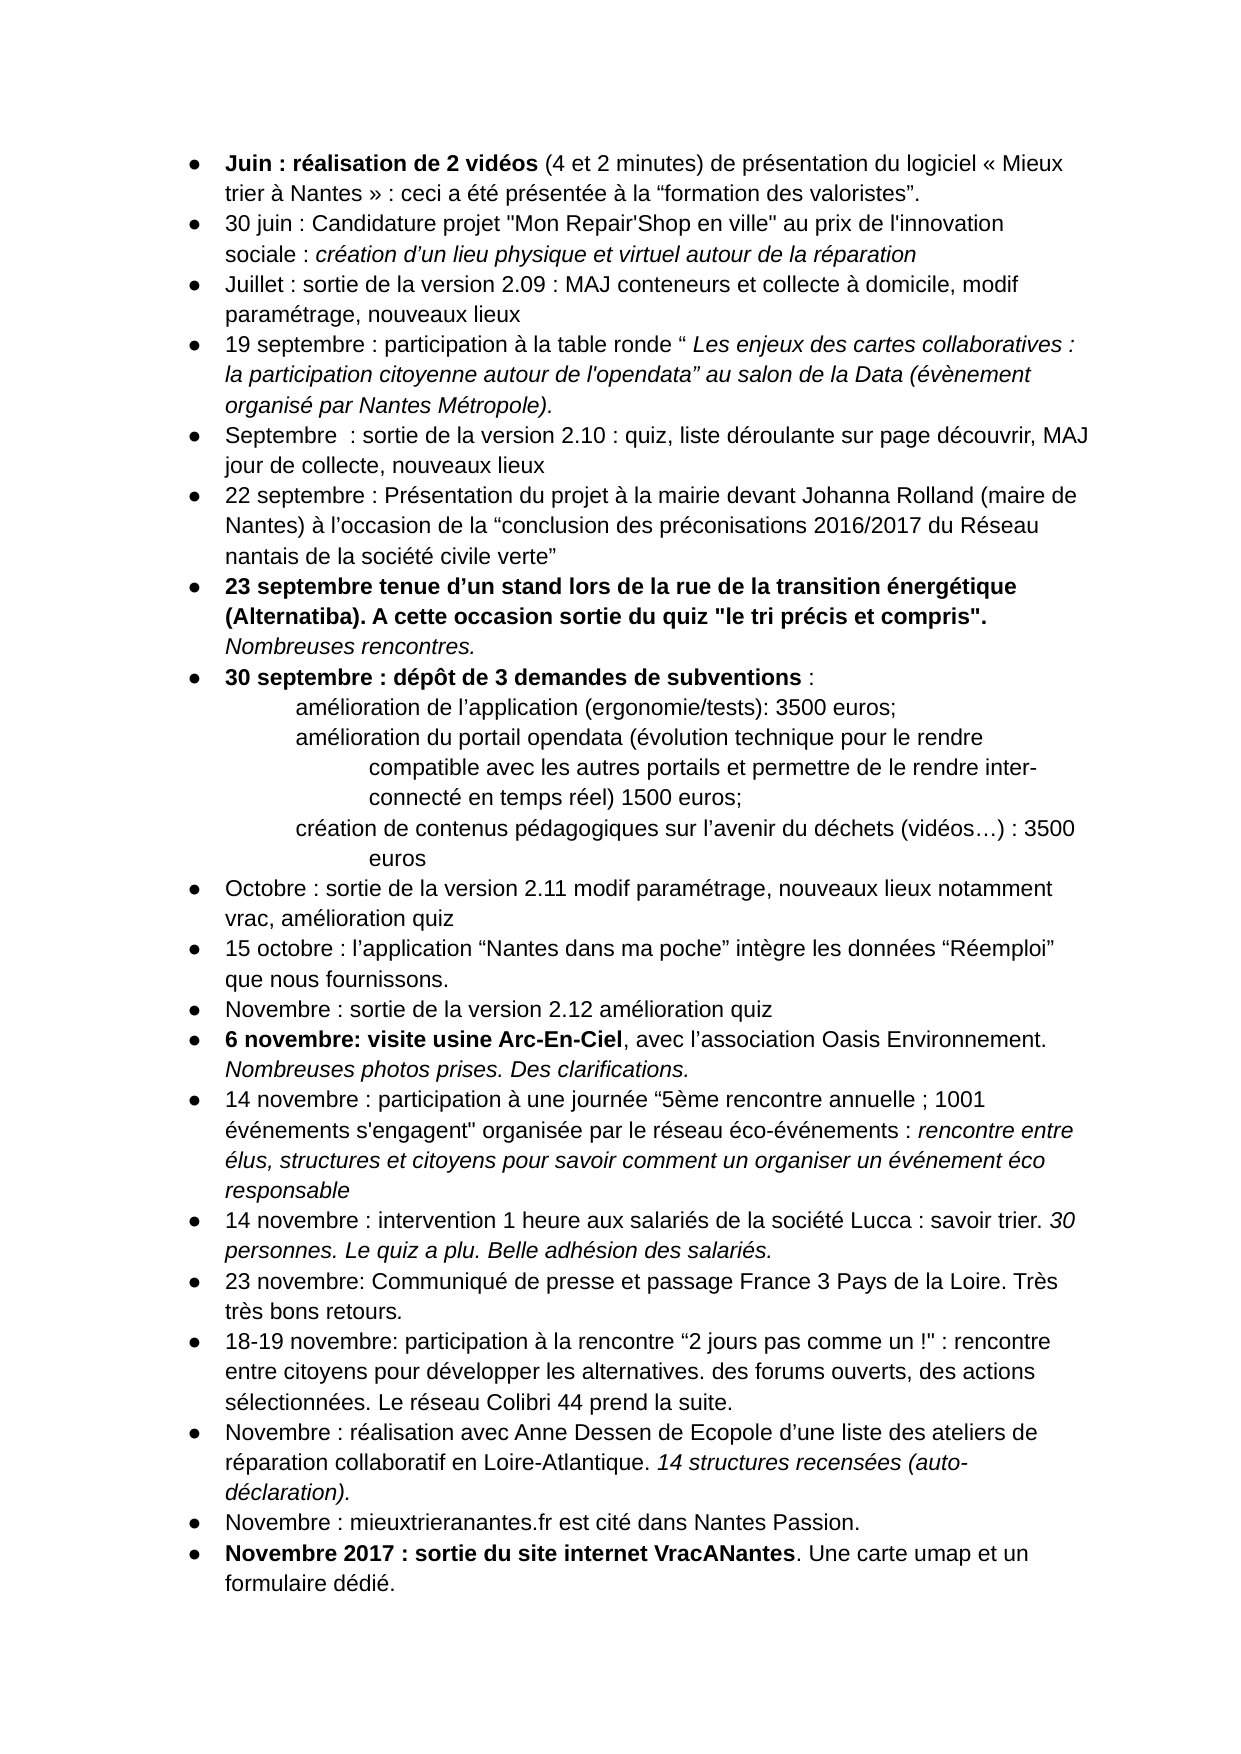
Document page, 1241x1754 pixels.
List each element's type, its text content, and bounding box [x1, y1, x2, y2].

list 14 novembre : intervention 1 heure aux salariés de la société Lucca : savoir trier. 30 personnes. Le quiz a plu. Belle adhésion des salariés. [187, 1207, 1090, 1264]
list 19 septembre : participation à la table ronde “ Les enjeux des cartes collaboratives : la participation citoyenne autour de l'opendata” au salon de la Data (évènement organisé par Nantes Métropole). [187, 331, 1090, 418]
list Novembre : mieuxtrieranantes.fr est cité dans Nantes Passion. [187, 1509, 1090, 1536]
list Octobre : sortie de la version 2.11 modif paramétrage, nouveaux lieux notamment vrac, amélioration quiz [187, 875, 1090, 932]
text amélioration de l’application (ergonomie/tests): 3500 euros; [225, 694, 1090, 720]
list 22 septembre : Présentation du projet à la mairie devant Johanna Rolland (maire de Nantes) à l’occasion de la “conclusion des préconisations 2016/2017 du Réseau nantais de la société civile verte” [187, 482, 1090, 569]
list 23 novembre: Communiqué de presse et passage France 3 Pays de la Loire. Très très bons retours. [187, 1268, 1090, 1324]
list 6 novembre: visite usine Arc-En-Ciel, avec l’association Oasis Environnement. Nombreuses photos prises. Des clarifications. [187, 1026, 1090, 1083]
list Novembre : sortie de la version 2.12 amélioration quiz [187, 996, 1090, 1022]
list Novembre 2017 : sortie du site internet VracANantes. Une carte umap et un formulaire dédié. [187, 1539, 1090, 1596]
list Juin : réalisation de 2 vidéos (4 et 2 minutes) de présentation du logiciel « Mieux trier à Nantes » : ceci a été présentée à la “formation des valoristes”. [187, 150, 1090, 207]
list 30 septembre : dépôt de 3 demandes de subventions : [187, 663, 1090, 690]
list Novembre : réalisation avec Anne Dessen de Ecopole d’une liste des ateliers de réparation collaboratif en Loire-Atlantique. 14 structures recensées (auto-déclaration). [187, 1419, 1090, 1506]
list Septembre : sortie de la version 2.10 : quiz, liste déroulante sur page découvrir, MAJ jour de collecte, nouveaux lieux [187, 422, 1090, 478]
list 30 juin : Candidature projet "Mon Repair'Shop en ville" au prix de l'innovation sociale : création d’un lieu physique et virtuel autour de la réparation [187, 210, 1090, 267]
list 15 octobre : l’application “Nantes dans ma poche” intègre les données “Réemploi” que nous fournissons. [187, 935, 1090, 992]
list 14 novembre : participation à une journée “5ème rencontre annuelle ; 1001 événements s'engagent" organisée par le réseau éco-événements : rencontre entre élus, structures et citoyens pour savoir comment un organiser un événement éco responsable [187, 1086, 1090, 1203]
list 23 septembre tenue d’un stand lors de la rue de la transition énergétique (Alternatiba). A cette occasion sortie du quiz "le tri précis et compris". Nombreuses rencontres. [187, 573, 1090, 660]
list 18-19 novembre: participation à la rencontre “2 jours pas comme un !" : rencontre entre citoyens pour développer les alternatives. des forums ouverts, des actions sélectionnées. Le réseau Colibri 44 prend la suite. [187, 1328, 1090, 1415]
text création de contenus pédagogiques sur l’avenir du déchets (vidéos…) : 3500 euros [295, 814, 1090, 871]
text amélioration du portail opendata (évolution technique pour le rendre compatible avec les autres portails et permettre de le rendre inter-connecté en temps réel) 1500 euros; [295, 724, 1090, 811]
list Juillet : sortie de la version 2.09 : MAJ conteneurs et collecte à domicile, modif paramétrage, nouveaux lieux [187, 271, 1090, 327]
